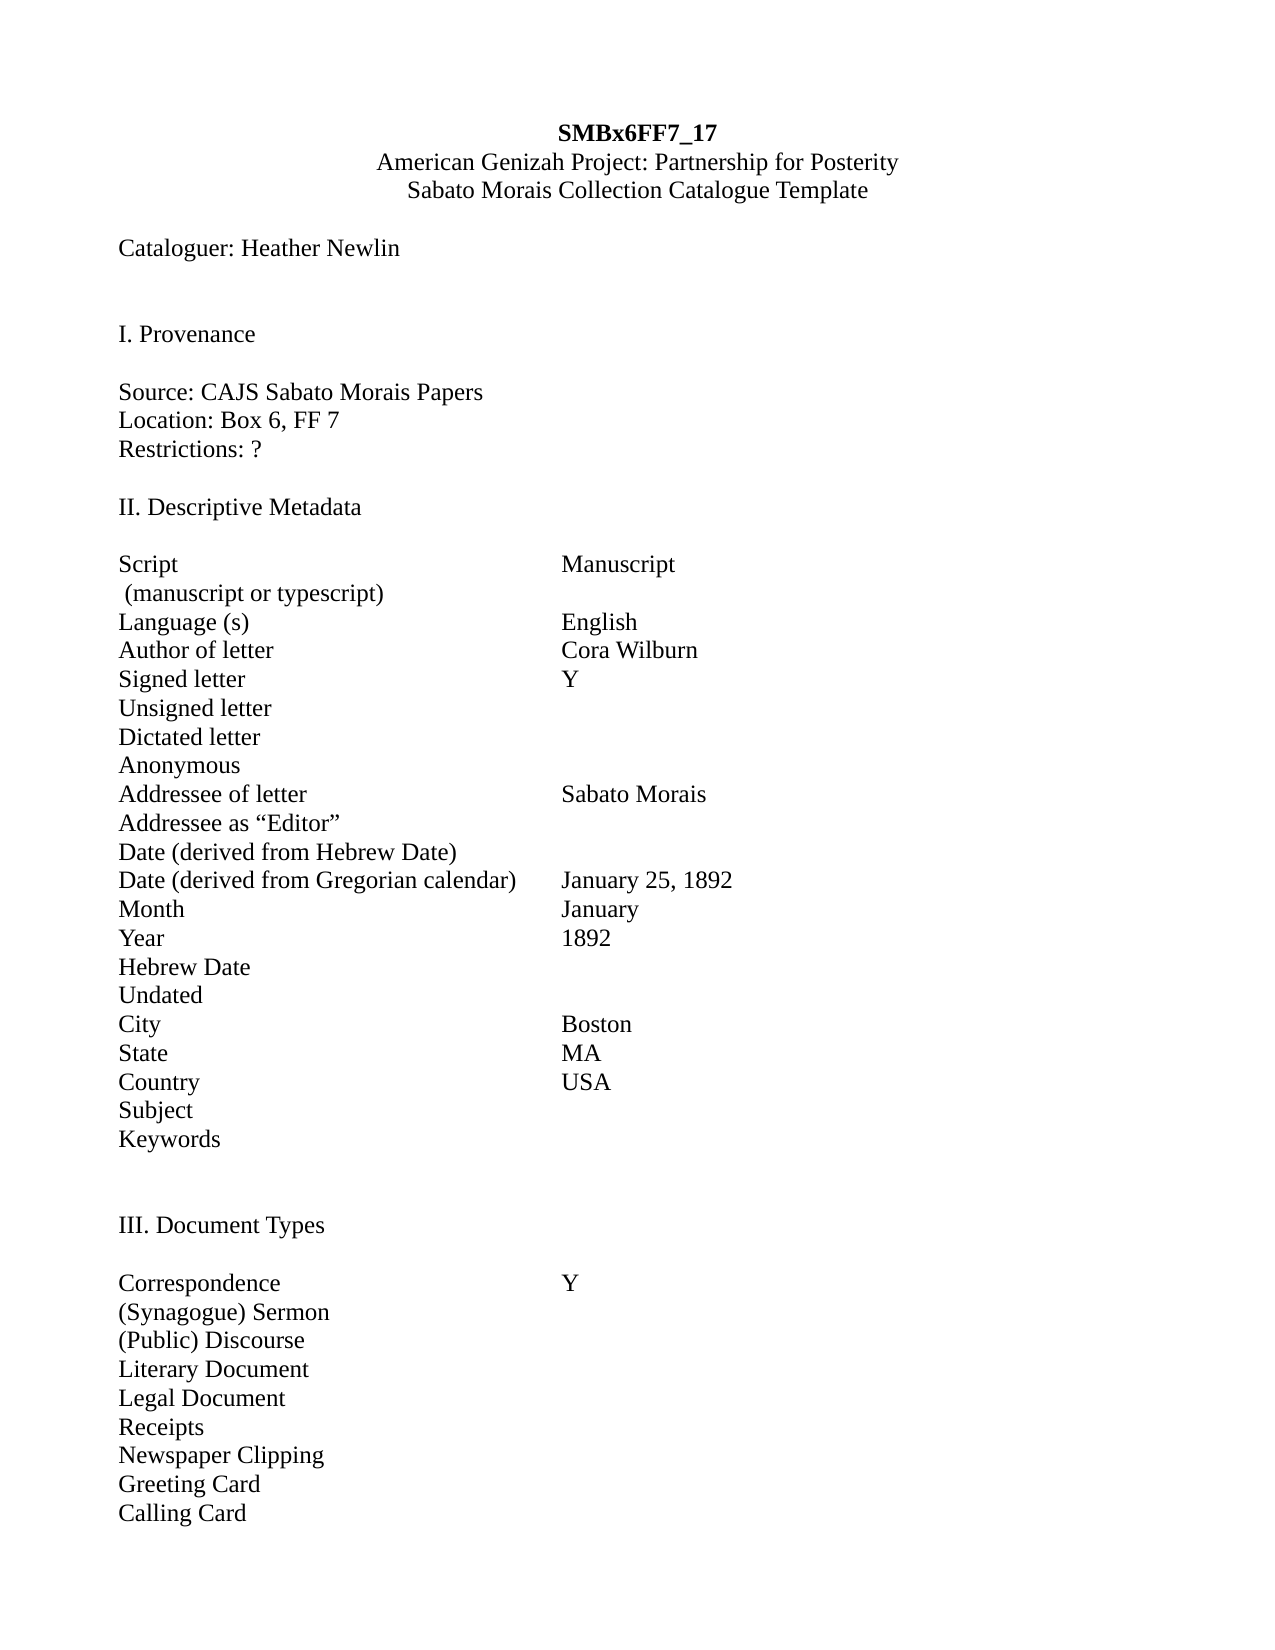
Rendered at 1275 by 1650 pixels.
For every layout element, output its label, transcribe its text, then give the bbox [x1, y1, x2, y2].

text Legal Document [118, 1383, 1157, 1412]
text (Synagogue) Sermon [118, 1297, 1157, 1326]
text Date (derived from Hebrew Date) [118, 837, 1157, 866]
text Restrictions: ? [118, 434, 1157, 463]
text Addressee as “Editor” [118, 808, 1157, 837]
text Sabato Morais Collection Catalogue Template [118, 176, 1157, 204]
text Cataloguer: Heather Newlin [118, 233, 1157, 262]
text Signed letter Y [118, 664, 1157, 693]
text Country USA [118, 1067, 1157, 1096]
text III. Document Types [118, 1211, 1157, 1239]
text I. Provenance [118, 319, 1157, 348]
text Keywords [118, 1124, 1157, 1153]
text Month January [118, 894, 1157, 923]
text Year 1892 [118, 923, 1157, 952]
text Literary Document [118, 1354, 1157, 1383]
text Hebrew Date [118, 952, 1157, 981]
text Language (s) English [118, 607, 1157, 636]
text Date (derived from Gregorian calendar) January 25, 1892 [118, 866, 1157, 894]
text Receipts [118, 1412, 1157, 1441]
text Newspaper Clipping [118, 1441, 1157, 1469]
text Correspondence Y [118, 1268, 1157, 1297]
text Source: CAJS Sabato Morais Papers [118, 377, 1157, 406]
text Anonymous [118, 751, 1157, 779]
text (manuscript or typescript) [118, 578, 1157, 607]
text Subject [118, 1096, 1157, 1124]
text Location: Box 6, FF 7 [118, 406, 1157, 434]
text Unsigned letter [118, 693, 1157, 722]
text Addressee of letter Sabato Morais [118, 779, 1157, 808]
text Dictated letter [118, 722, 1157, 751]
text State MA [118, 1038, 1157, 1067]
text Script Manuscript [118, 549, 1157, 578]
text II. Descriptive Metadata [118, 492, 1157, 521]
text City Boston [118, 1009, 1157, 1038]
text Greeting Card [118, 1469, 1157, 1498]
text (Public) Discourse [118, 1326, 1157, 1354]
text Calling Card [118, 1498, 1157, 1527]
text SMBx6FF7_17 [118, 118, 1157, 147]
text American Genizah Project: Partnership for Posterity [118, 147, 1157, 176]
text Author of letter Cora Wilburn [118, 636, 1157, 664]
text Undated [118, 981, 1157, 1009]
